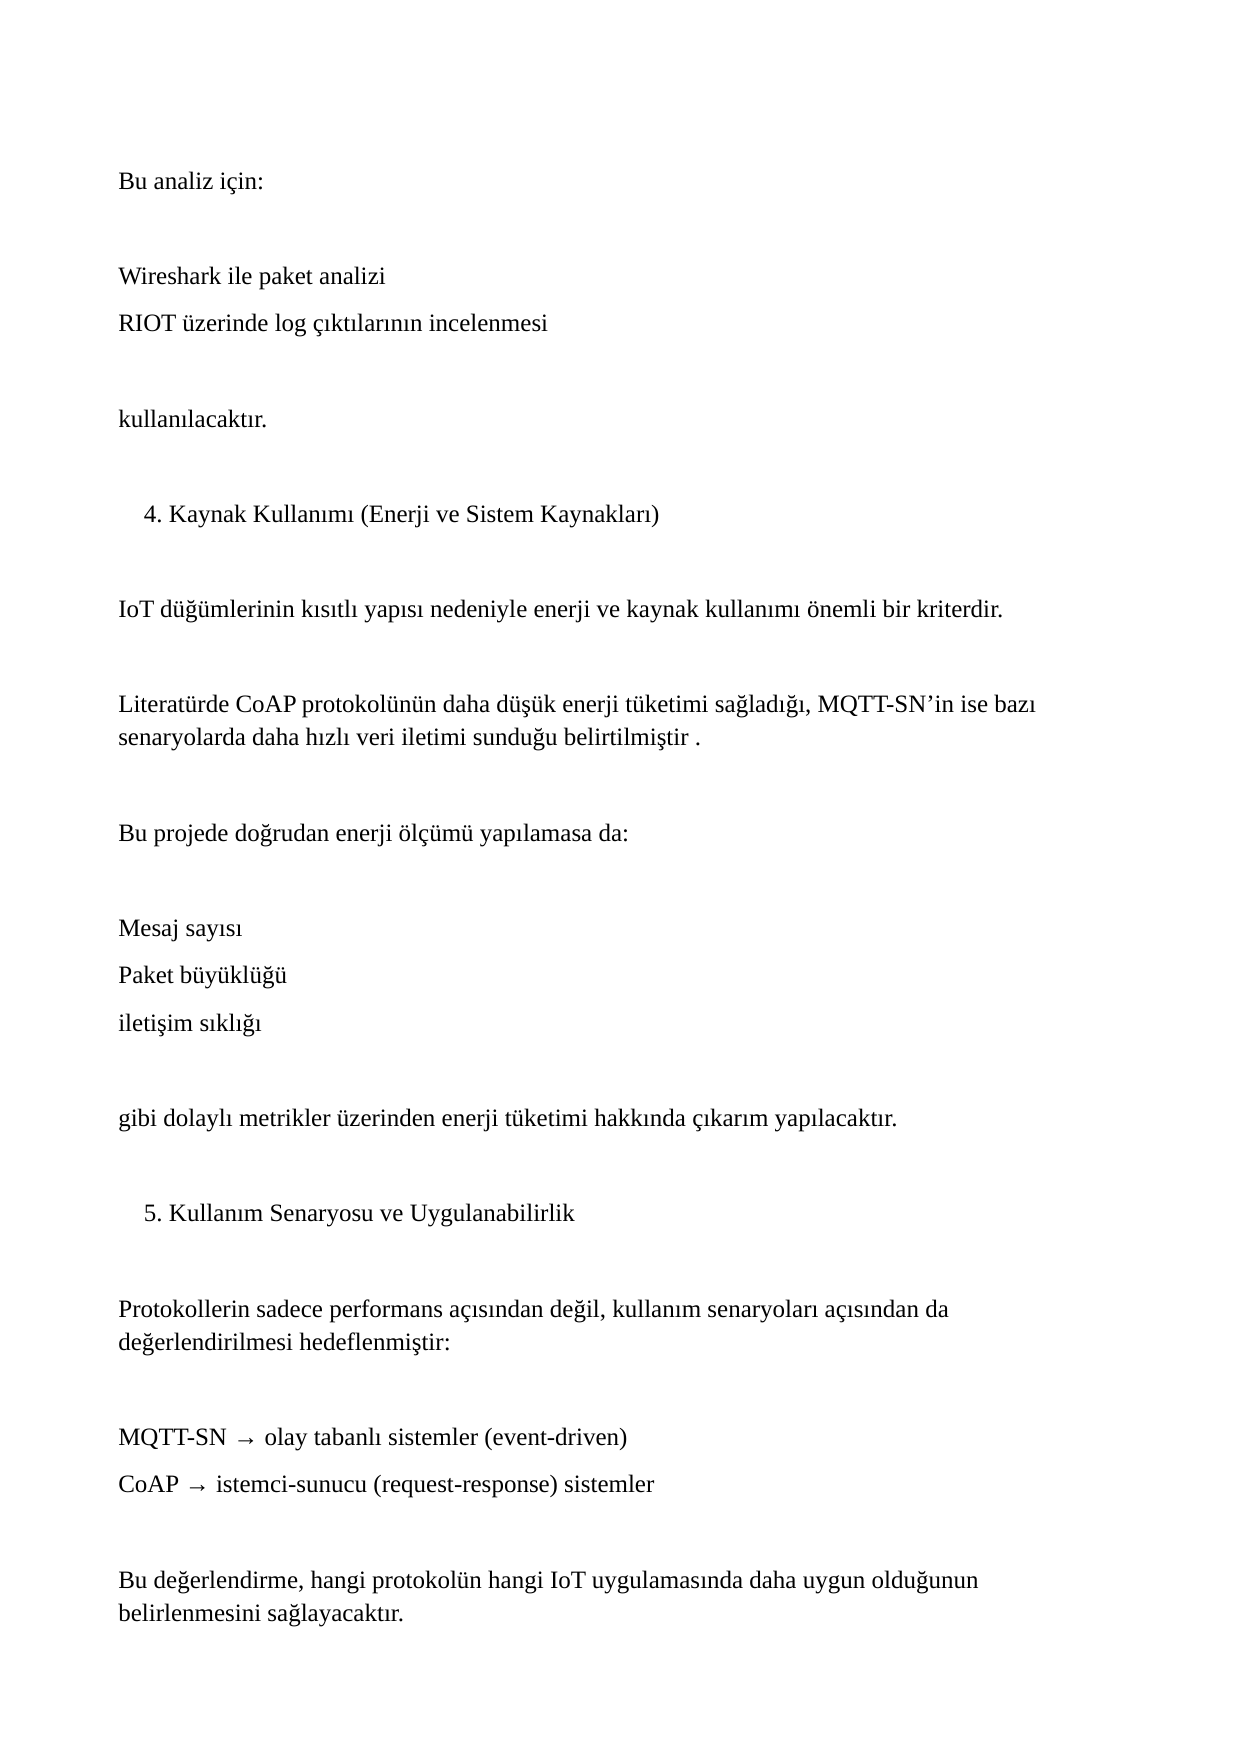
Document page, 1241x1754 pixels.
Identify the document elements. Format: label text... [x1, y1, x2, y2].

text 🔹 4. Kaynak Kullanımı (Enerji ve Sistem Kaynakları) [118, 499, 1122, 528]
text Bu değerlendirme, hangi protokolün hangi IoT uygulamasında daha uygun olduğunun belirlenmesini sağlayacaktır. [118, 1565, 1122, 1626]
text CoAP → istemci-sunucu (request-response) sistemler [118, 1469, 1122, 1498]
text Bu analiz için: [118, 166, 1122, 194]
text kullanılacaktır. [118, 404, 1122, 432]
text Bu projede doğrudan enerji ölçümü yapılamasa da: [118, 818, 1122, 846]
text 🔹 5. Kullanım Senaryosu ve Uygulanabilirlik [118, 1198, 1122, 1227]
text MQTT-SN → olay tabanlı sistemler (event-driven) [118, 1422, 1122, 1451]
text Protokollerin sadece performans açısından değil, kullanım senaryoları açısından da değerlendirilmesi hedeflenmiştir: [118, 1294, 1122, 1355]
text RIOT üzerinde log çıktılarının incelenmesi [118, 308, 1122, 337]
text Paket büyüklüğü [118, 960, 1122, 989]
text Mesaj sayısı [118, 913, 1122, 942]
text iletişim sıklığı [118, 1008, 1122, 1037]
text Literatürde CoAP protokolünün daha düşük enerji tüketimi sağladığı, MQTT-SN’in ise bazı senaryolarda daha hızlı veri iletimi sunduğu belirtilmiştir . [118, 689, 1122, 751]
text Wireshark ile paket analizi [118, 261, 1122, 290]
text IoT düğümlerinin kısıtlı yapısı nedeniyle enerji ve kaynak kullanımı önemli bir kriterdir. [118, 594, 1122, 623]
text gibi dolaylı metrikler üzerinden enerji tüketimi hakkında çıkarım yapılacaktır. [118, 1103, 1122, 1132]
